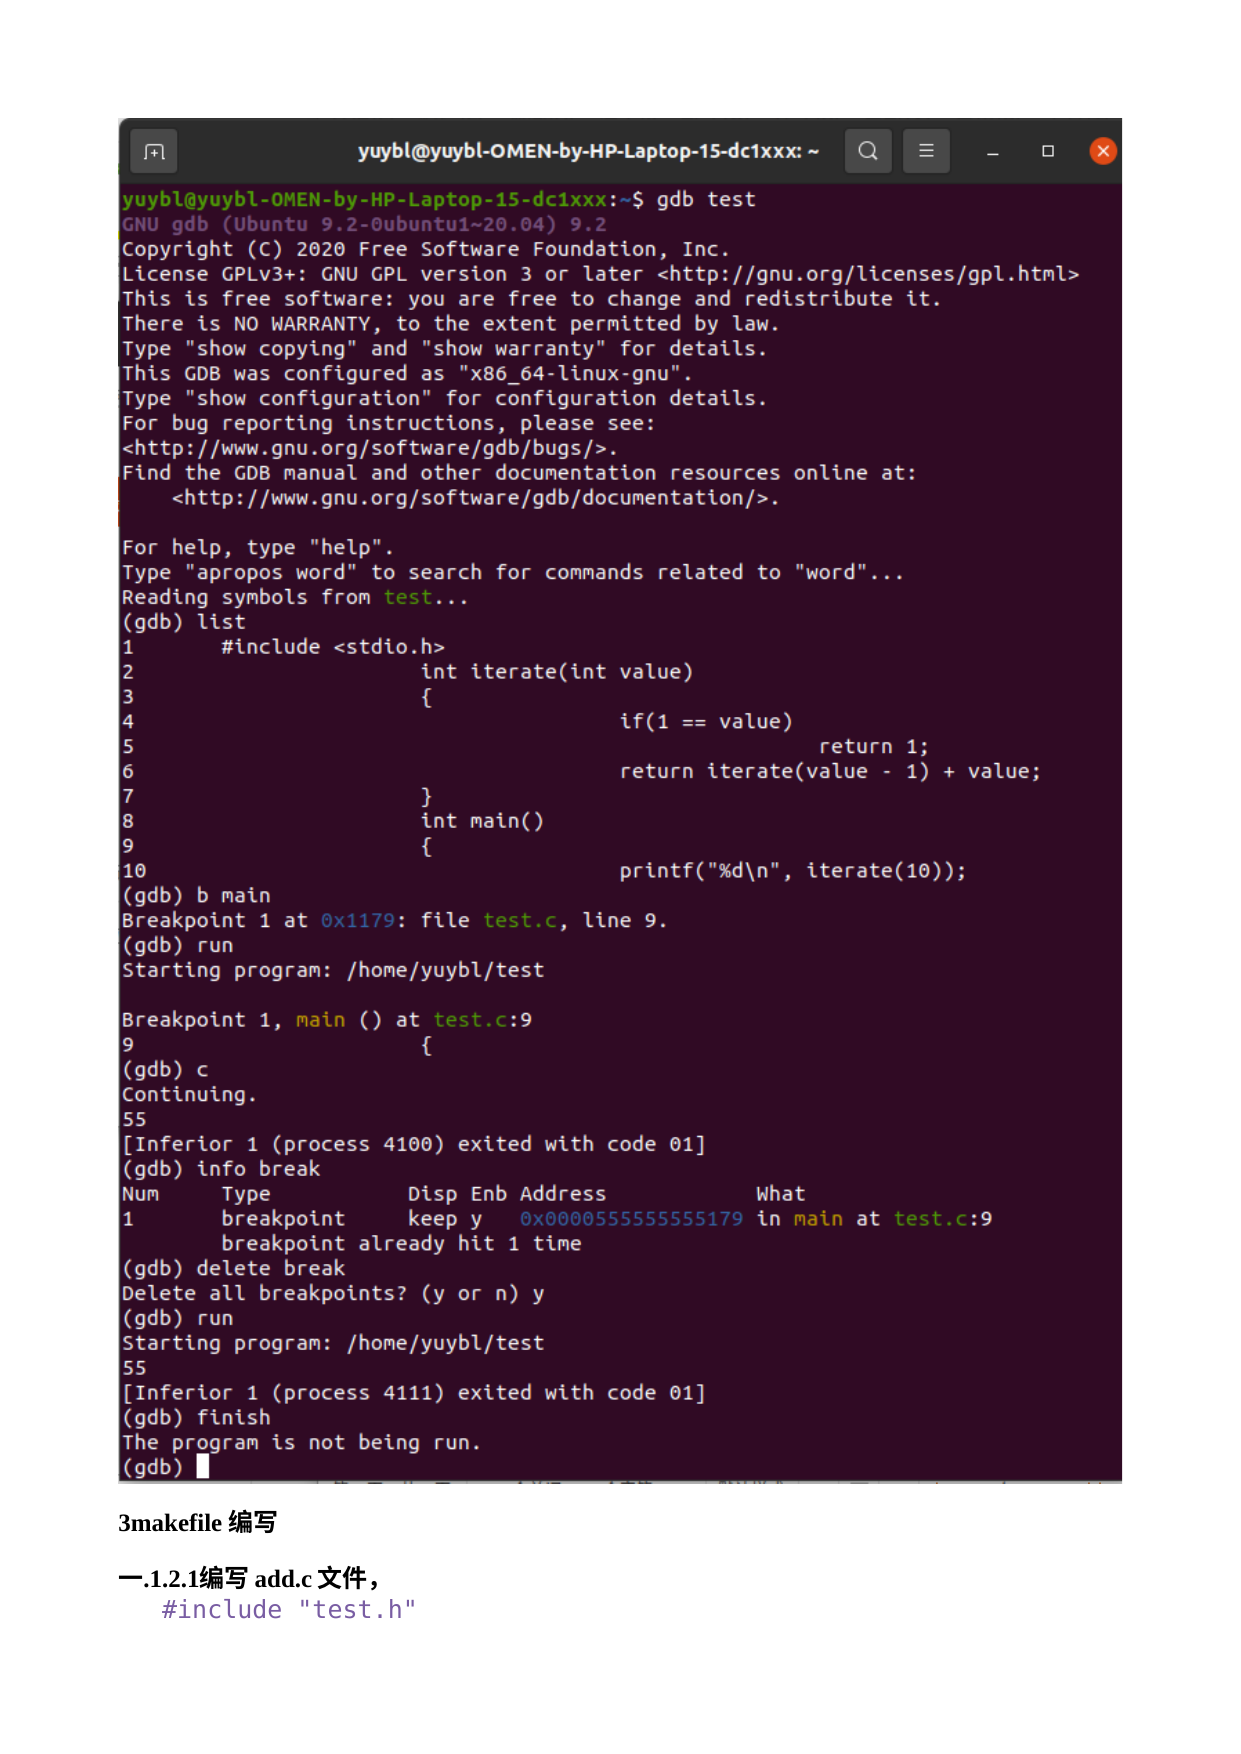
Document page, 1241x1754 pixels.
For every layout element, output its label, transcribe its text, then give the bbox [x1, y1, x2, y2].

text #include "test.h" [118, 1595, 1122, 1624]
text 3makefile 编写 [118, 1503, 1122, 1539]
list 编写add.c文件， [118, 1559, 1122, 1595]
